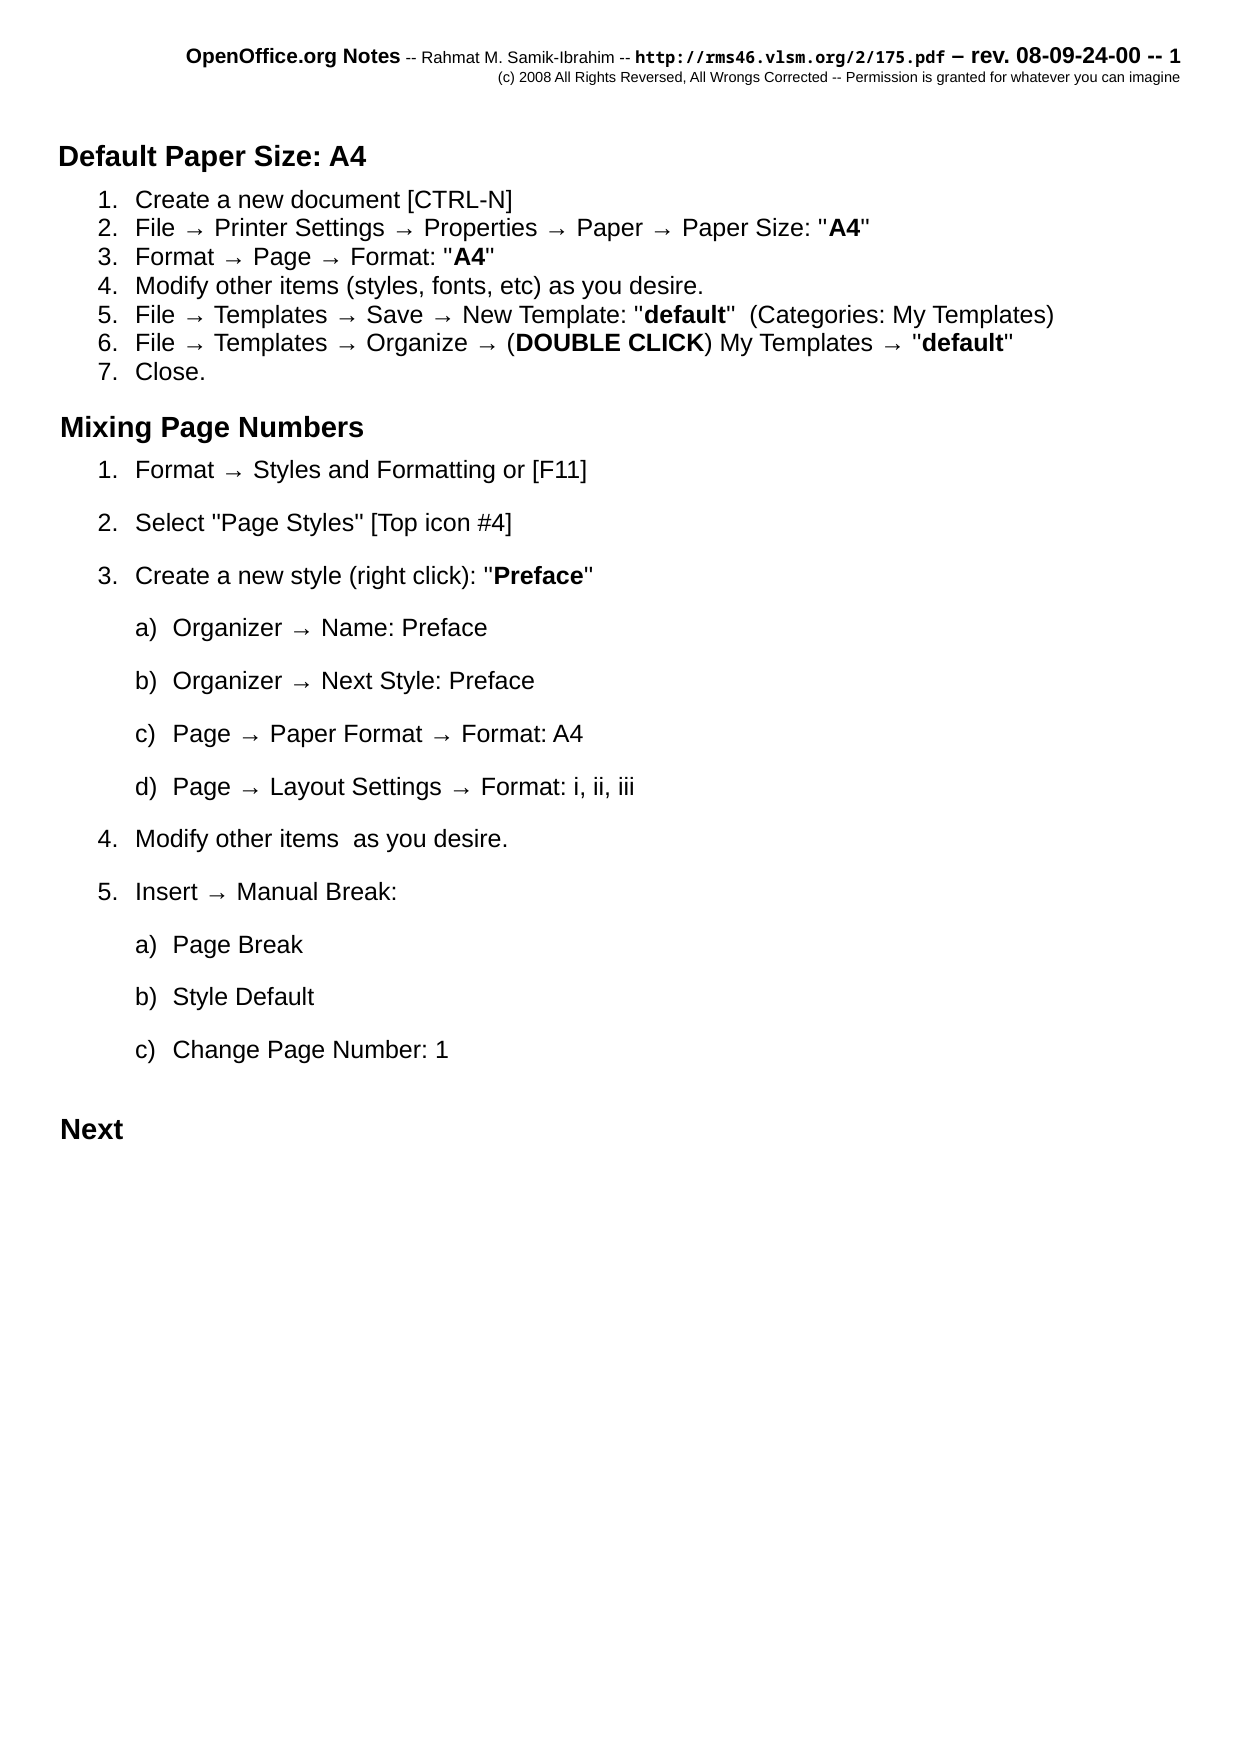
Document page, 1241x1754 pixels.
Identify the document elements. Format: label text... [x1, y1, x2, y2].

list Organizer → Name: Preface [135, 613, 1181, 642]
list Modify other items as you desire. [97, 824, 1181, 853]
list Create a new document [CTRL-N] [97, 184, 1181, 213]
subtitle Mixing Page Numbers [60, 410, 1181, 443]
list Insert → Manual Break: [97, 877, 1181, 906]
list Page → Paper Format → Format: A4 [135, 719, 1181, 748]
list Format → Styles and Formatting or [F11] [97, 455, 1181, 484]
list Select ''Page Styles'' [Top icon #4] [97, 508, 1181, 537]
list File → Templates → Save → New Template: ''default'' (Categories: My Templates) [97, 299, 1181, 328]
subtitle Next [60, 1112, 1181, 1145]
list Change Page Number: 1 [135, 1035, 1181, 1064]
subtitle Default Paper Size: A4 [58, 139, 1181, 173]
list File → Templates → Organize → (DOUBLE CLICK) My Templates → ''default'' [97, 328, 1181, 357]
list Organizer → Next Style: Preface [135, 666, 1181, 695]
list Modify other items (styles, fonts, etc) as you desire. [97, 271, 1181, 299]
list Style Default [135, 982, 1181, 1011]
list Format → Page → Format: ''A4'' [97, 242, 1181, 271]
list Page Break [135, 930, 1181, 958]
list Create a new style (right click): ''Preface'' [97, 561, 1181, 589]
list Close. [97, 357, 1181, 386]
list File → Printer Settings → Properties → Paper → Paper Size: ''A4'' [97, 213, 1181, 242]
list Page → Layout Settings → Format: i, ii, iii [135, 772, 1181, 800]
